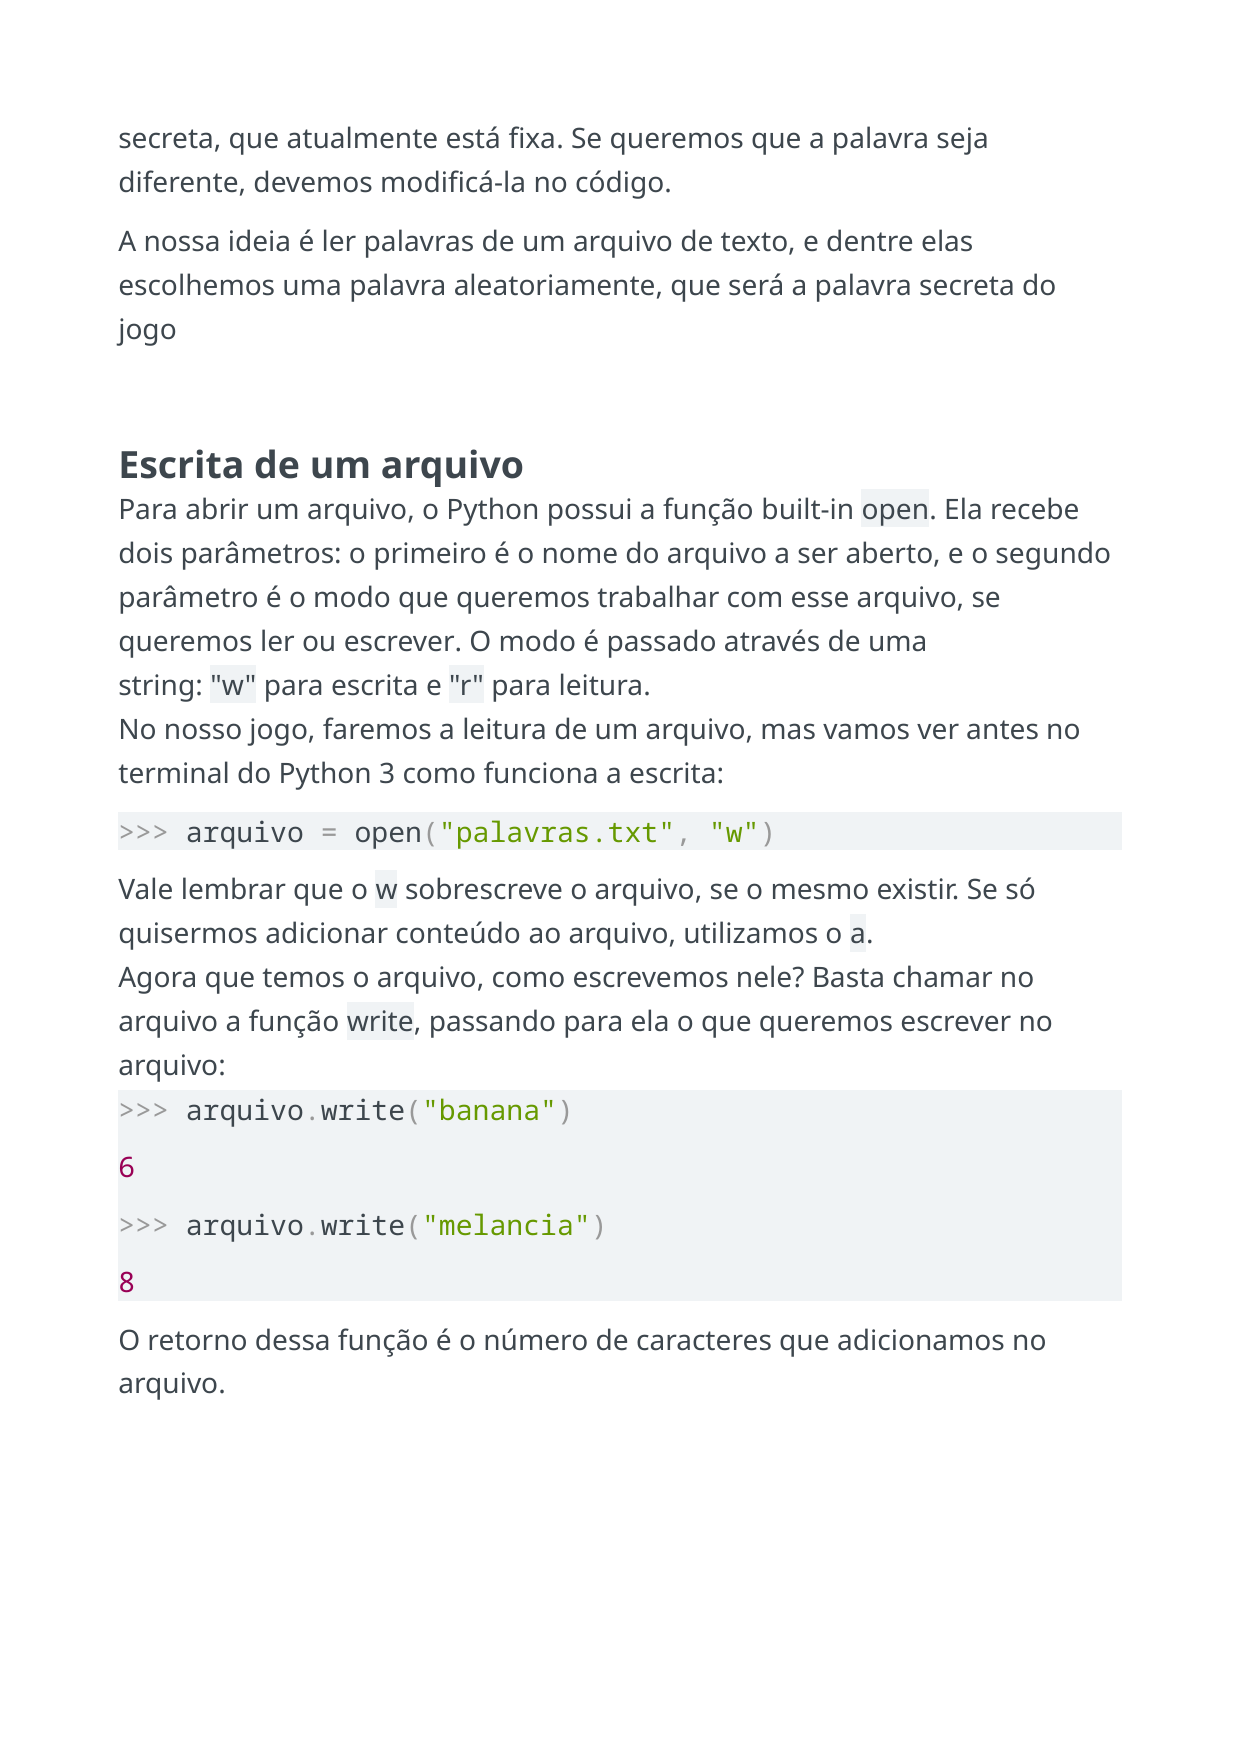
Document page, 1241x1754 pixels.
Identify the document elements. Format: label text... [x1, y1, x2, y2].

subtitle Escrita de um arquivo [118, 438, 1122, 489]
text O retorno dessa função é o número de caracteres que adicionamos no arquivo. [118, 1320, 1122, 1402]
text >>> arquivo = open("palavras.txt", "w") [118, 812, 1122, 850]
text Agora que temos o arquivo, como escrevemos nele? Basta chamar no arquivo a função write, passando para ela o que queremos escrever no arquivo: [118, 958, 1122, 1084]
text Vale lembrar que o w sobrescreve o arquivo, se o mesmo existir. Se só quisermos adicionar conteúdo ao arquivo, utilizamos o a. [118, 869, 1122, 952]
text 6 [118, 1147, 1122, 1186]
text 8 [118, 1262, 1122, 1301]
text secreta, que atualmente está fixa. Se queremos que a palavra seja diferente, devemos modificá-la no código. [118, 118, 1122, 201]
text >>> arquivo.write("banana") [118, 1090, 1122, 1128]
text A nossa ideia é ler palavras de um arquivo de texto, e dentre elas escolhemos uma palavra aleatoriamente, que será a palavra secreta do jogo [118, 221, 1122, 347]
text No nosso jogo, faremos a leitura de um arquivo, mas vamos ver antes no terminal do Python 3 como funciona a escrita: [118, 709, 1122, 792]
text Para abrir um arquivo, o Python possui a função built-in open. Ela recebe dois parâmetros: o primeiro é o nome do arquivo a ser aberto, e o segundo parâmetro é o modo que queremos trabalhar com esse arquivo, se queremos ler ou escrever. O modo é passado através de uma string: "w" para escrita e "r" para leitura. [118, 489, 1122, 703]
text >>> arquivo.write("melancia") [118, 1205, 1122, 1243]
